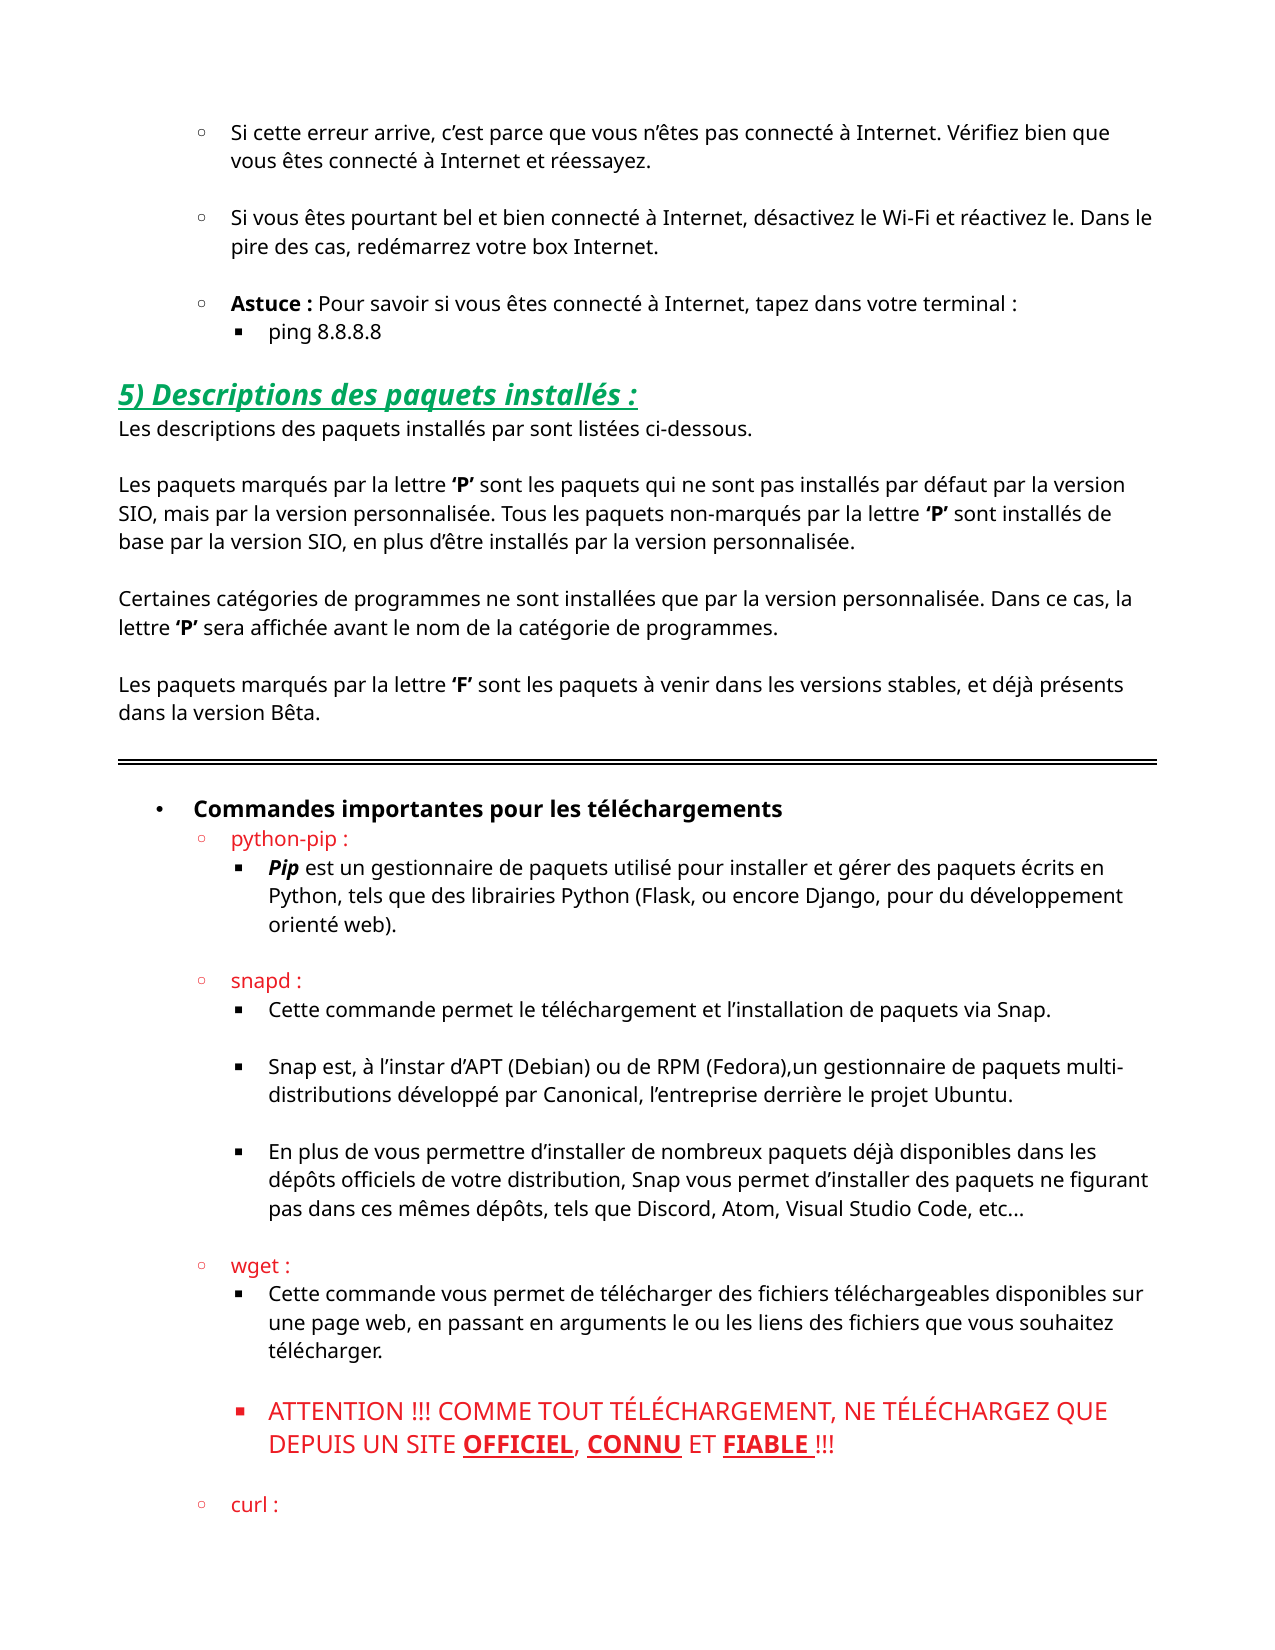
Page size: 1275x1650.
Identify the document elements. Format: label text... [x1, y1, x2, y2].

list snapd : [193, 967, 1157, 995]
list Si vous êtes pourtant bel et bien connecté à Internet, désactivez le Wi-Fi et réactivez le. Dans le pire des cas, redémarrez votre box Internet. [193, 203, 1157, 260]
list python-pip : [193, 824, 1157, 853]
list ping 8.8.8.8 [231, 317, 1157, 346]
list ATTENTION !!! COMME TOUT TÉLÉCHARGEMENT, NE TÉLÉCHARGEZ QUE DEPUIS UN SITE OFFICIEL, CONNU ET FIABLE !!! [231, 1393, 1157, 1461]
text Certaines catégories de programmes ne sont installées que par la version personnalisée. Dans ce cas, la lettre ‘P’ sera affichée avant le nom de la catégorie de programmes. [118, 584, 1157, 641]
list curl : [193, 1490, 1157, 1518]
text Les paquets marqués par la lettre ‘P’ sont les paquets qui ne sont pas installés par défaut par la version SIO, mais par la version personnalisée. Tous les paquets non-marqués par la lettre ‘P’ sont installés de base par la version SIO, en plus d’être installés par la version personnalisée. [118, 471, 1157, 556]
list En plus de vous permettre d’installer de nombreux paquets déjà disponibles dans les dépôts officiels de votre distribution, Snap vous permet d’installer des paquets ne figurant pas dans ces mêmes dépôts, tels que Discord, Atom, Visual Studio Code, etc... [231, 1137, 1157, 1222]
list Commandes importantes pour les téléchargements [156, 793, 1157, 824]
text Les descriptions des paquets installés par sont listées ci-dessous. [118, 414, 1157, 442]
list Astuce : Pour savoir si vous êtes connecté à Internet, tapez dans votre terminal : [193, 289, 1157, 317]
list Cette commande permet le téléchargement et l’installation de paquets via Snap. [231, 995, 1157, 1023]
list Snap est, à l’instar d’APT (Debian) ou de RPM (Fedora),un gestionnaire de paquets multi-distributions développé par Canonical, l’entreprise derrière le projet Ubuntu. [231, 1052, 1157, 1109]
text 5) Descriptions des paquets installés : [118, 374, 1157, 414]
list Pip est un gestionnaire de paquets utilisé pour installer et gérer des paquets écrits en Python, tels que des librairies Python (Flask, ou encore Django, pour du développement orienté web). [231, 853, 1157, 938]
text Les paquets marqués par la lettre ‘F’ sont les paquets à venir dans les versions stables, et déjà présents dans la version Bêta. [118, 670, 1157, 727]
list Si cette erreur arrive, c’est parce que vous n’êtes pas connecté à Internet. Vérifiez bien que vous êtes connecté à Internet et réessayez. [193, 118, 1157, 175]
list Cette commande vous permet de télécharger des fichiers téléchargeables disponibles sur une page web, en passant en arguments le ou les liens des fichiers que vous souhaitez télécharger. [231, 1279, 1157, 1365]
list wget : [193, 1251, 1157, 1279]
